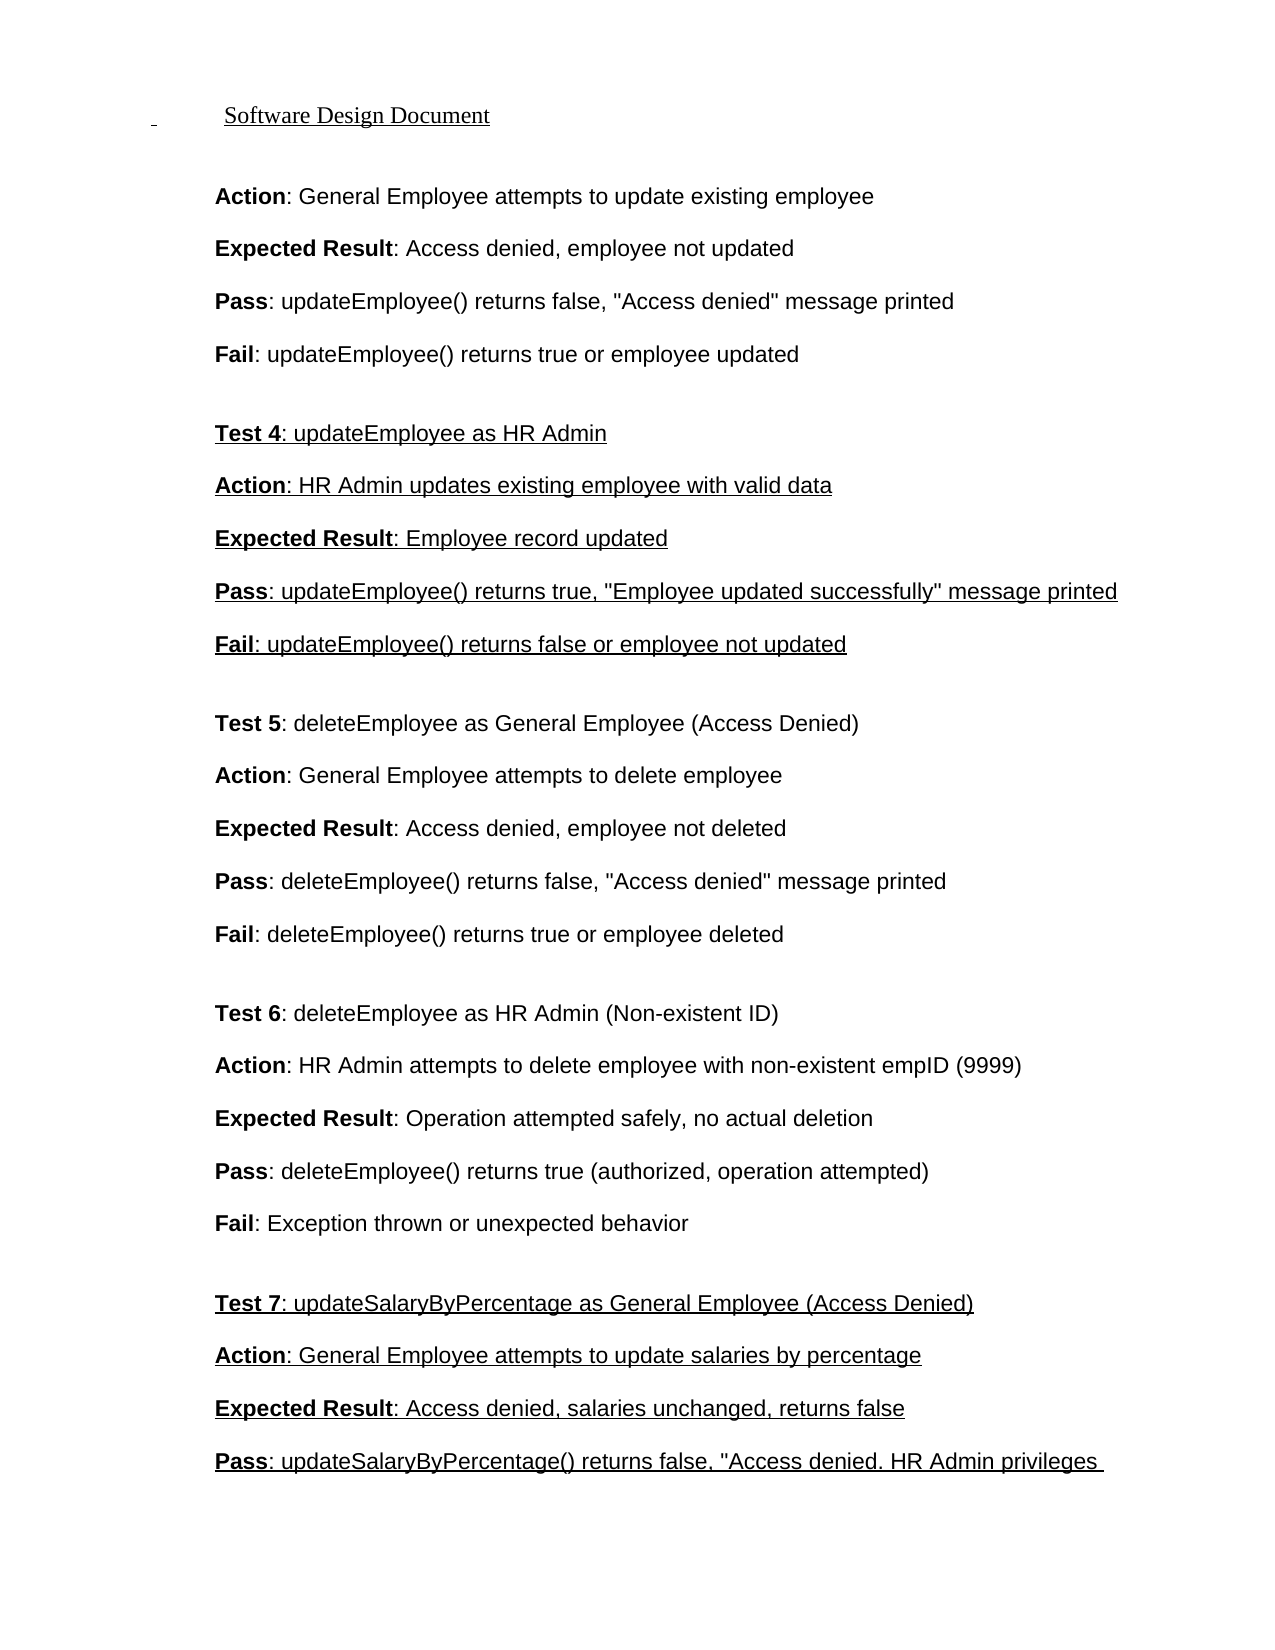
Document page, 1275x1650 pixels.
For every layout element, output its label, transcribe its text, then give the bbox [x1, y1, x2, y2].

text Action: General Employee attempts to update salaries by percentage [214, 1342, 1137, 1368]
text Action: HR Admin updates existing employee with valid data [214, 472, 1137, 499]
text Expected Result: Access denied, salaries unchanged, returns false [214, 1395, 1137, 1421]
text Fail: Exception thrown or unexpected behavior [214, 1210, 1137, 1237]
text Test 7: updateSalaryByPercentage as General Employee (Access Denied) [214, 1289, 1137, 1316]
text Test 5: deleteEmployee as General Employee (Access Denied) [214, 710, 1137, 736]
text Pass: updateEmployee() returns false, "Access denied" message printed [214, 288, 1137, 314]
text Pass: deleteEmployee() returns false, "Access denied" message printed [214, 868, 1137, 894]
text Test 6: deleteEmployee as HR Admin (Non-existent ID) [214, 999, 1137, 1026]
text Expected Result: Employee record updated [214, 525, 1137, 552]
text Pass: deleteEmployee() returns true (authorized, operation attempted) [214, 1158, 1137, 1184]
text Pass: updateSalaryByPercentage() returns false, "Access denied. HR Admin privileges [214, 1448, 1137, 1474]
text Action: HR Admin attempts to delete employee with non-existent empID (9999) [214, 1052, 1137, 1079]
text Fail: updateEmployee() returns true or employee updated [214, 341, 1137, 367]
text Pass: updateEmployee() returns true, "Employee updated successfully" message printed [214, 578, 1137, 604]
text Fail: deleteEmployee() returns true or employee deleted [214, 921, 1137, 947]
text Expected Result: Access denied, employee not deleted [214, 815, 1137, 841]
text Action: General Employee attempts to update existing employee [214, 183, 1137, 209]
text Expected Result: Access denied, employee not updated [214, 235, 1137, 262]
text Fail: updateEmployee() returns false or employee not updated [214, 631, 1137, 657]
text Test 4: updateEmployee as HR Admin [214, 420, 1137, 446]
text Expected Result: Operation attempted safely, no actual deletion [214, 1105, 1137, 1131]
text Action: General Employee attempts to delete employee [214, 762, 1137, 789]
